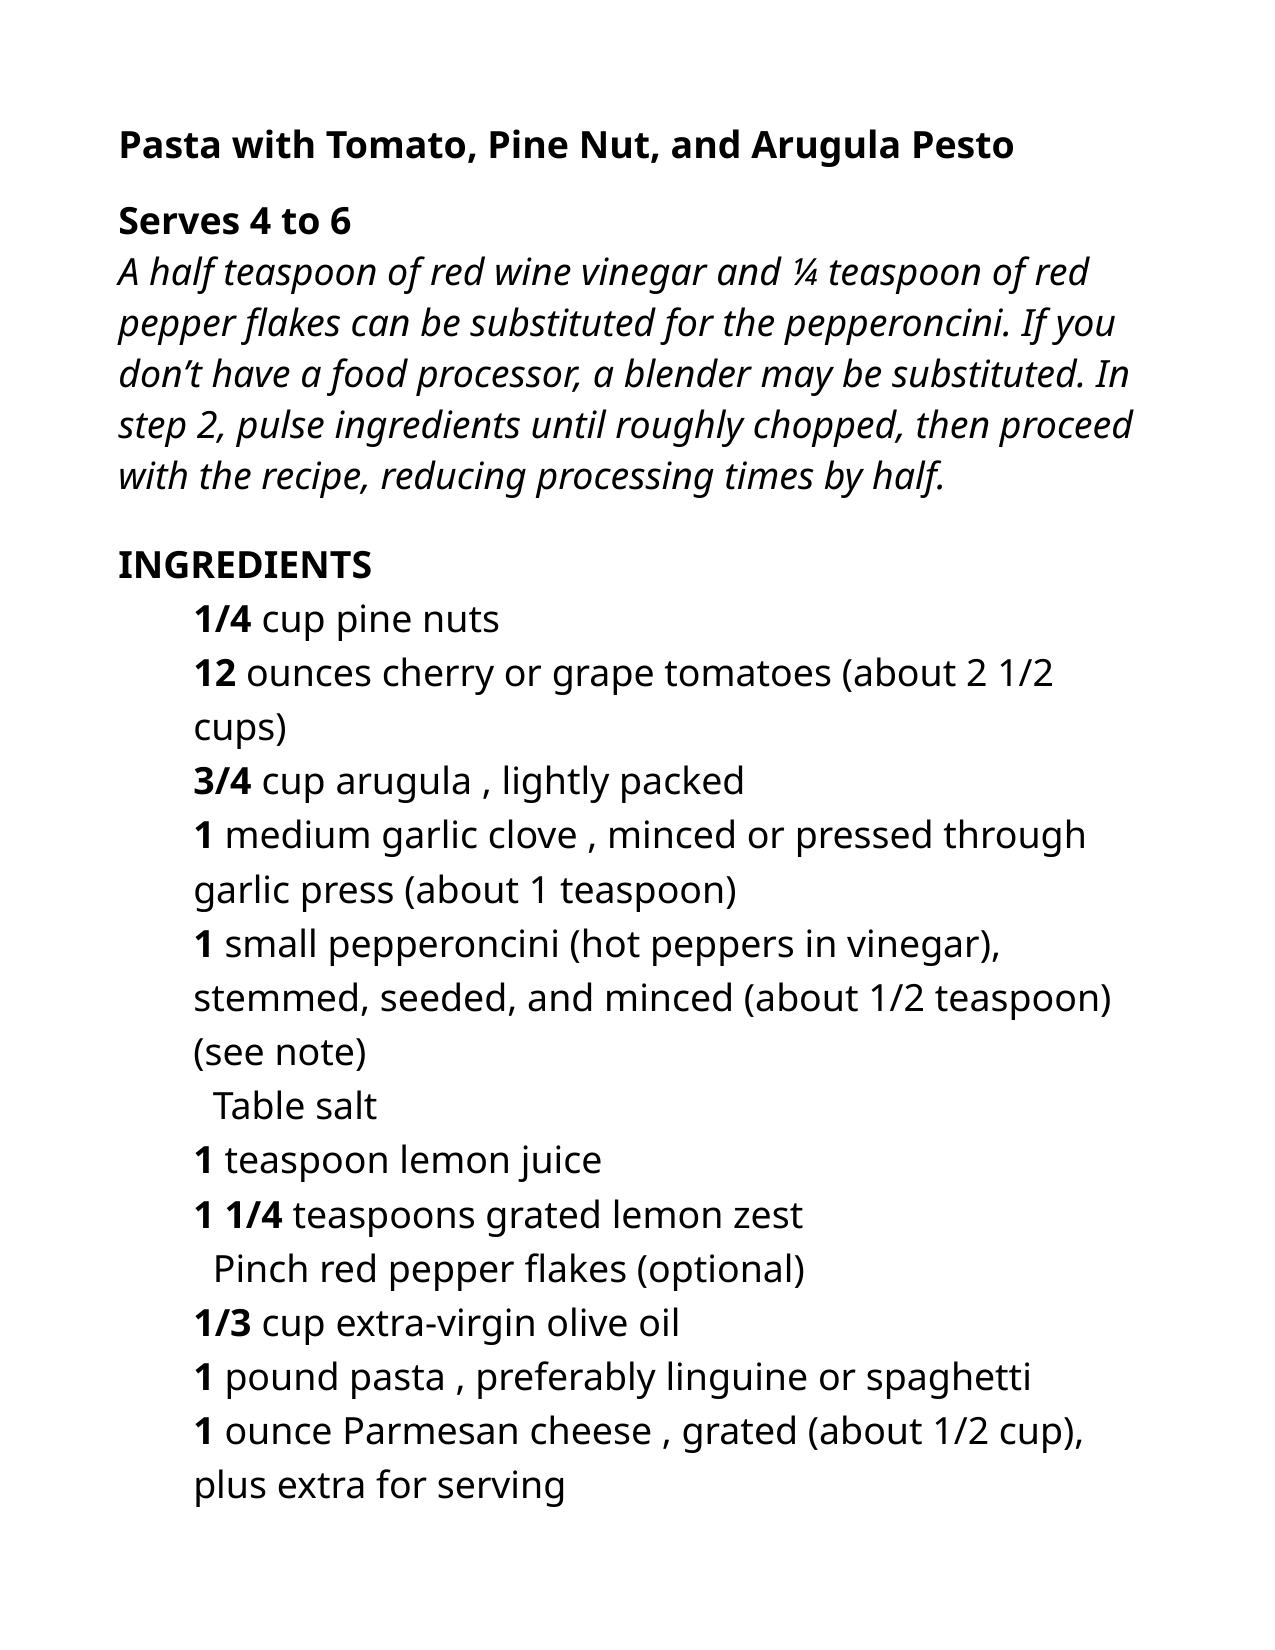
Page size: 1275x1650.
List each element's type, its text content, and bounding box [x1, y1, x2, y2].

text INGREDIENTS [118, 538, 1157, 589]
text Serves 4 to 6 [118, 194, 1157, 245]
text 3/4 cup arugula , lightly packed [118, 751, 1157, 806]
text Pinch red pepper flakes (optional) [118, 1239, 1157, 1293]
text Table salt [118, 1076, 1157, 1131]
text 1 teaspoon lemon juice [118, 1131, 1157, 1185]
text 1/3 cup extra-virgin olive oil [118, 1293, 1157, 1347]
text Pasta with Tomato, Pine Nut, and Arugula Pesto [118, 118, 1157, 169]
text A half teaspoon of red wine vinegar and ¼ teaspoon of red pepper flakes can be substituted for the pepperoncini. If you don’t have a food processor, a blender may be substituted. In step 2, pulse ingredients until roughly chopped, then proceed with the recipe, reducing processing times by half. [118, 245, 1157, 500]
text 1 small pepperoncini (hot peppers in vinegar), stemmed, seeded, and minced (about 1/2 teaspoon) (see note) [118, 914, 1157, 1076]
text 1 medium garlic clove , minced or pressed through garlic press (about 1 teaspoon) [118, 806, 1157, 914]
text 1 pound pasta , preferably linguine or spaghetti [118, 1347, 1157, 1401]
text 1 ounce Parmesan cheese , grated (about 1/2 cup), plus extra for serving [118, 1401, 1157, 1510]
text 1 1/4 teaspoons grated lemon zest [118, 1185, 1157, 1239]
text 12 ounces cherry or grape tomatoes (about 2 1/2 cups) [118, 643, 1157, 751]
text 1/4 cup pine nuts [118, 589, 1157, 643]
